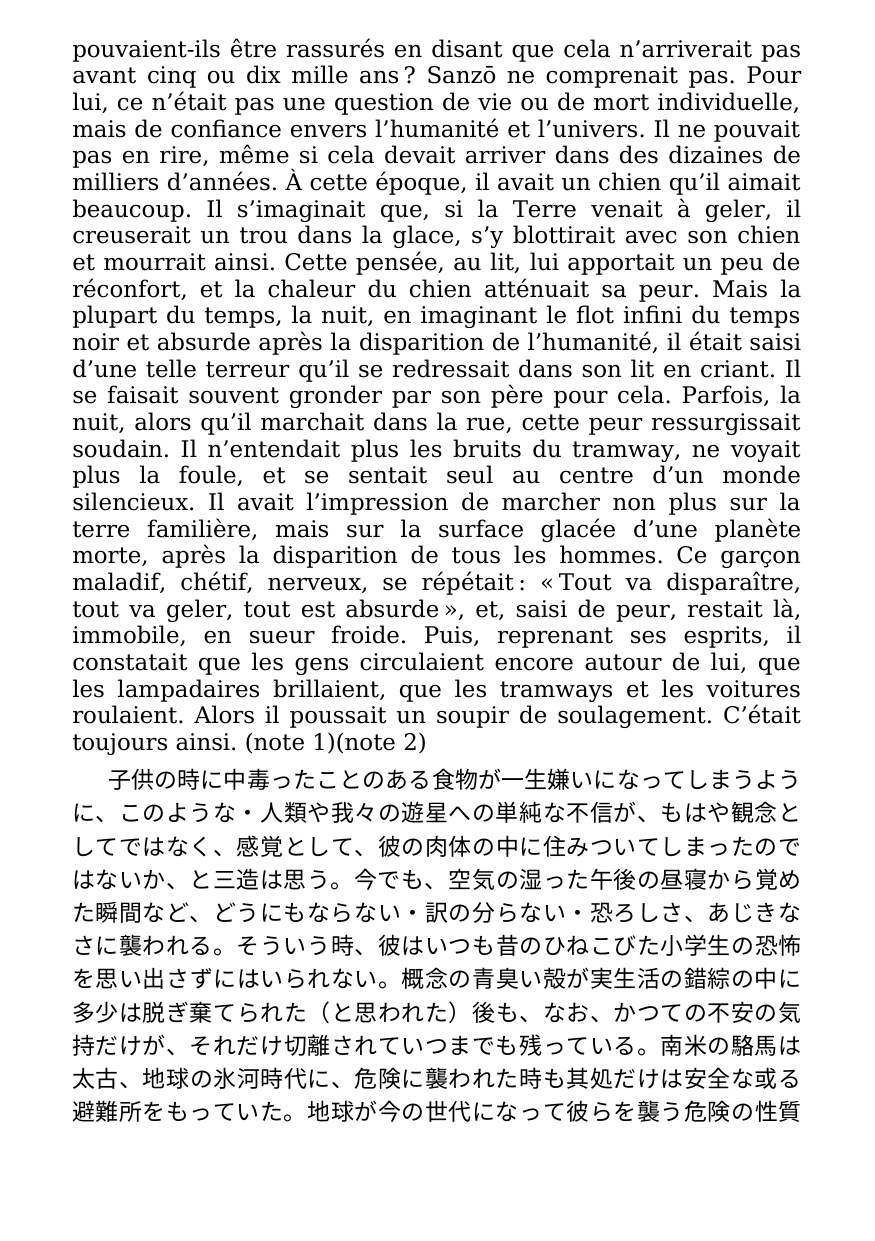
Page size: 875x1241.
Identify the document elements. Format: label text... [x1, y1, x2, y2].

text pouvaient-ils être rassurés en disant que cela n’arriverait pas avant cinq ou dix mille ans ? Sanzō ne comprenait pas. Pour lui, ce n’était pas une question de vie ou de mort individuelle, mais de confiance envers l’humanité et l’univers. Il ne pouvait pas en rire, même si cela devait arriver dans des dizaines de milliers d’années. À cette époque, il avait un chien qu’il aimait beaucoup. Il s’imaginait que, si la Terre venait à geler, il creuserait un trou dans la glace, s’y blottirait avec son chien et mourrait ainsi. Cette pensée, au lit, lui apportait un peu de réconfort, et la chaleur du chien atténuait sa peur. Mais la plupart du temps, la nuit, en imaginant le flot infini du temps noir et absurde après la disparition de l’humanité, il était saisi d’une telle terreur qu’il se redressait dans son lit en criant. Il se faisait souvent gronder par son père pour cela. Parfois, la nuit, alors qu’il marchait dans la rue, cette peur ressurgissait soudain. Il n’entendait plus les bruits du tramway, ne voyait plus la foule, et se sentait seul au centre d’un monde silencieux. Il avait l’impression de marcher non plus sur la terre familière, mais sur la surface glacée d’une planète morte, après la disparition de tous les hommes. Ce garçon maladif, chétif, nerveux, se répétait : « Tout va disparaître, tout va geler, tout est absurde », et, saisi de peur, restait là, immobile, en sueur froide. Puis, reprenant ses esprits, il constatait que les gens circulaient encore autour de lui, que les lampadaires brillaient, que les tramways et les voitures roulaient. Alors il poussait un soupir de soulagement. C’était toujours ainsi. (note 1)(note 2) [72, 36, 802, 756]
text 子供の時に中毒ったことのある食物が一生嫌いになってしまうように、このような・人類や我々の遊星への単純な不信が、もはや観念としてではなく、感覚として、彼の肉体の中に住みついてしまったのではないか、と三造は思う。今でも、空気の湿った午後の昼寝から覚めた瞬間など、どうにもならない・訳の分らない・恐ろしさ、あじきなさに襲われる。そういう時、彼はいつも昔のひねこびた小学生の恐怖を思い出さずにはいられない。概念の青臭い殻が実生活の錯綜の中に多少は脱ぎ棄てられた（と思われた）後も、なお、かつての不安の気持だけが、それだけ切離されていつまでも残っている。南米の駱馬は太古、地球の氷河時代に、危険に襲われた時も其処だけは安全な或る避難所をもっていた。地球が今の世代になって彼らを襲う危険の性質 [72, 762, 802, 1127]
